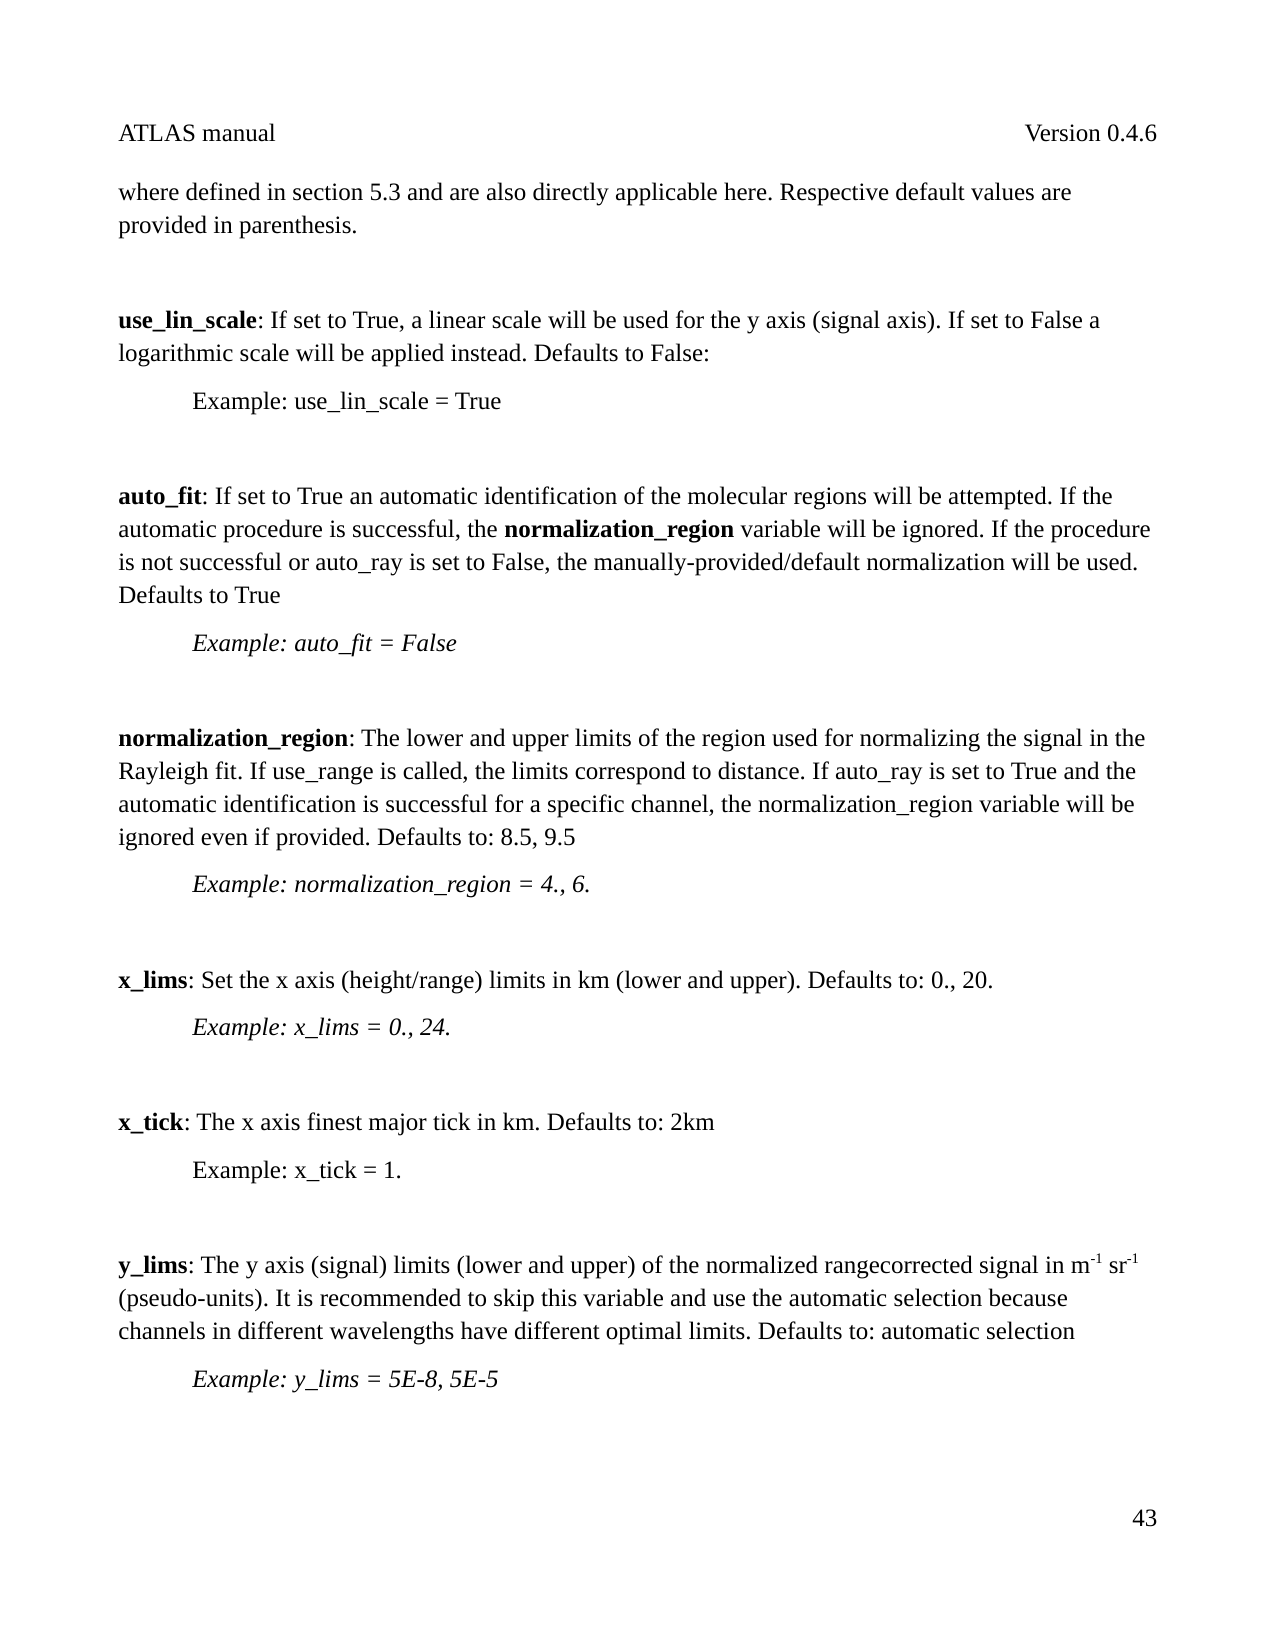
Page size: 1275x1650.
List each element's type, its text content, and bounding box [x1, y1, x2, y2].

text Example: x_tick = 1. [118, 1155, 1157, 1184]
text Example: use_lin_scale = True [118, 386, 1157, 414]
text use_lin_scale: If set to True, a linear scale will be used for the y axis (signal axis). If set to False a logarithmic scale will be applied instead. Defaults to False: [118, 305, 1157, 367]
text Example: auto_fit = False [118, 628, 1157, 656]
text Example: x_lims = 0., 24. [118, 1012, 1157, 1041]
text Example: y_lims = 5E-8, 5E-5 [118, 1364, 1157, 1393]
text y_lims: The y axis (signal) limits (lower and upper) of the normalized rangecorrected signal in m-1 sr-1 (pseudo-units). It is recommended to skip this variable and use the automatic selection because channels in different wavelengths have different optimal limits. Defaults to: automatic selection [118, 1250, 1157, 1345]
text normalization_region: The lower and upper limits of the region used for normalizing the signal in the Rayleigh fit. If use_range is called, the limits correspond to distance. If auto_ray is set to True and the automatic identification is successful for a specific channel, the normalization_region variable will be ignored even if provided. Defaults to: 8.5, 9.5 [118, 723, 1157, 851]
text x_lims: Set the x axis (height/range) limits in km (lower and upper). Defaults to: 0., 20. [118, 965, 1157, 993]
text x_tick: The x axis finest major tick in km. Defaults to: 2km [118, 1107, 1157, 1136]
text Example: normalization_region = 4., 6. [118, 869, 1157, 898]
text where defined in section 5.3 and are also directly applicable here. Respective default values are provided in parenthesis. [118, 177, 1157, 239]
text auto_fit: If set to True an automatic identification of the molecular regions will be attempted. If the automatic procedure is successful, the normalization_region variable will be ignored. If the procedure is not successful or auto_ray is set to False, the manually-provided/default normalization will be used. Defaults to True [118, 481, 1157, 609]
